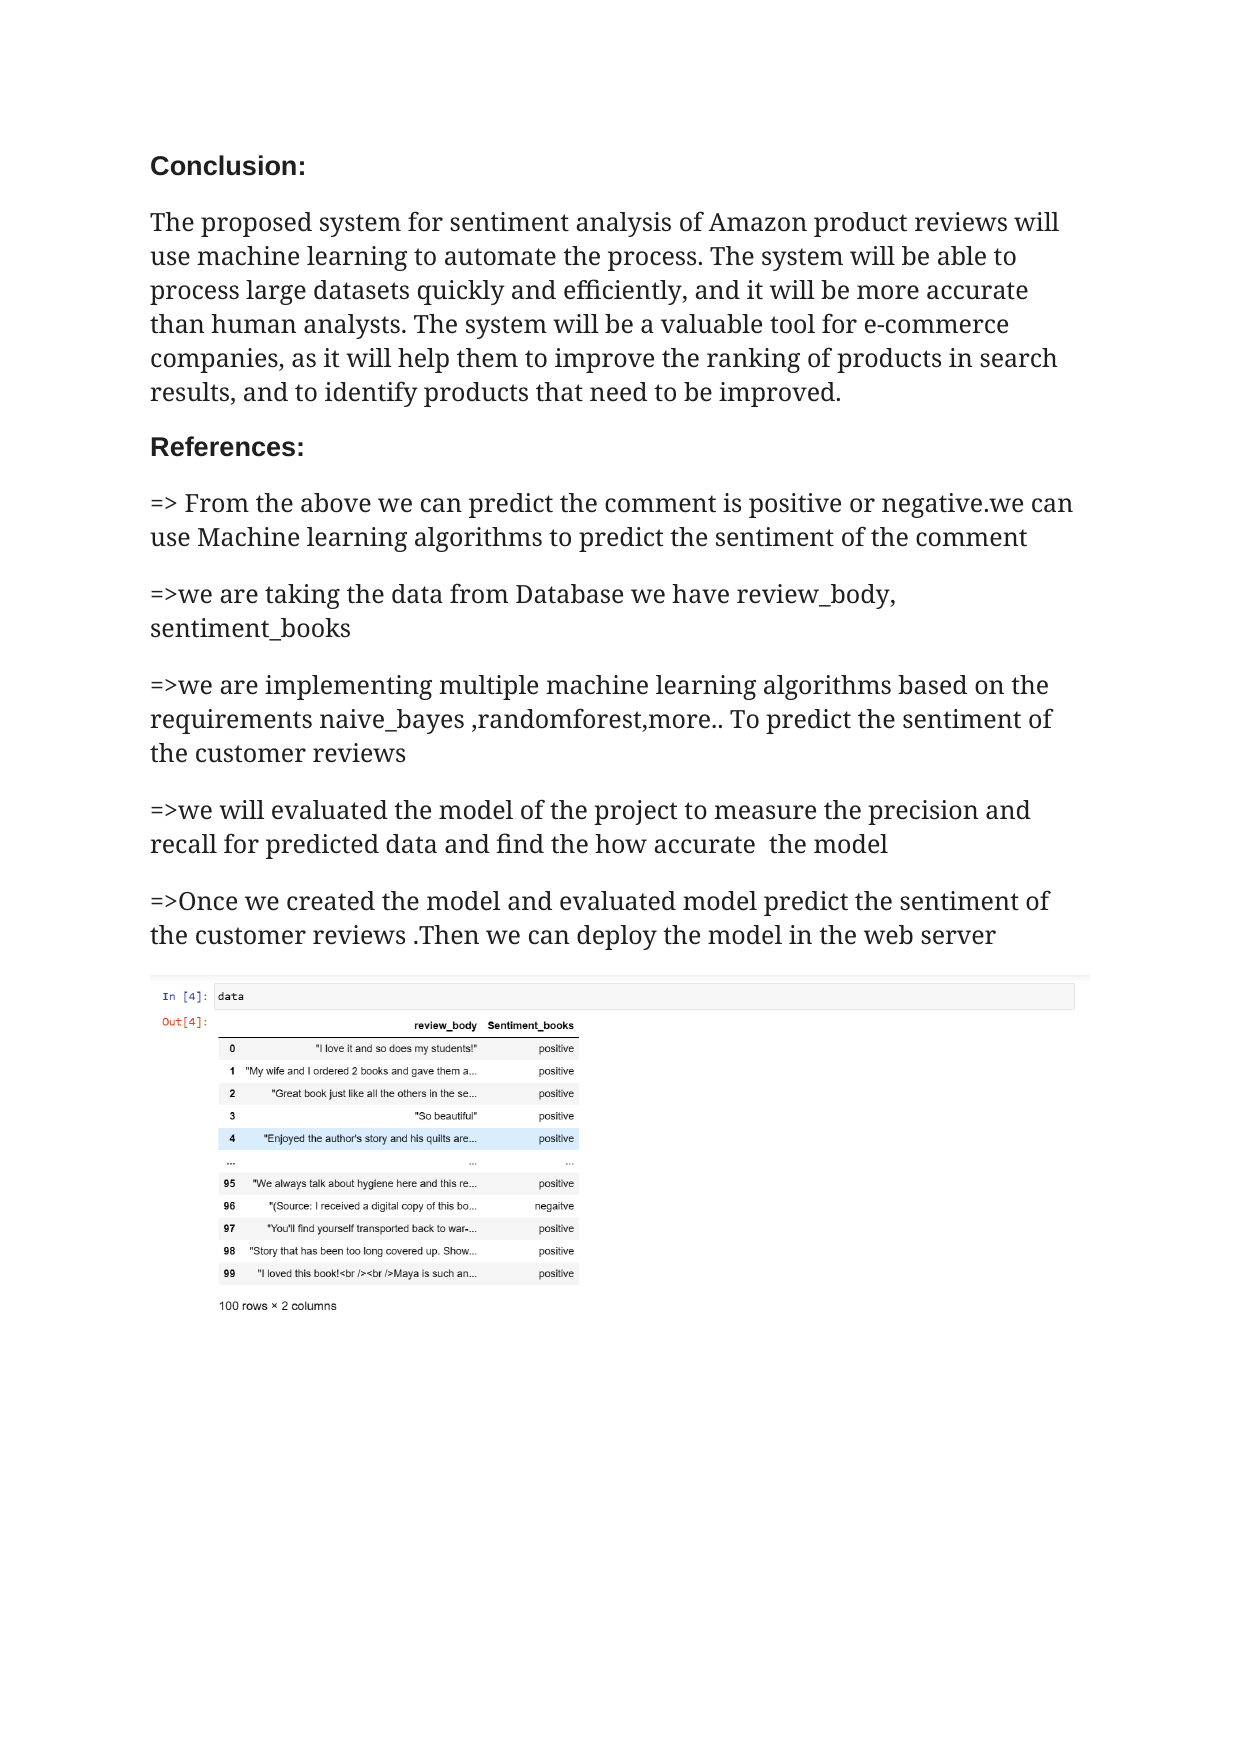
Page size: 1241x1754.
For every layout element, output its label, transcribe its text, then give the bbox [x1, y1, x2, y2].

text =>we are taking the data from Database we have review_body, sentiment_books [150, 577, 1090, 645]
text => From the above we can predict the comment is positive or negative.we can use Machine learning algorithms to predict the sentiment of the comment [150, 486, 1090, 554]
text =>we are implementing multiple machine learning algorithms based on the requirements naive_bayes ,randomforest,more.. To predict the sentiment of the customer reviews [150, 668, 1090, 770]
text =>Once we created the model and evaluated model predict the sentiment of the customer reviews .Then we can deploy the model in the web server [150, 884, 1090, 952]
text References: [150, 431, 1090, 463]
picture [150, 975, 1091, 1327]
text Conclusion: [150, 150, 1090, 181]
text The proposed system for sentiment analysis of Amazon product reviews will use machine learning to automate the process. The system will be able to process large datasets quickly and efficiently, and it will be more accurate than human analysts. The system will be a valuable tool for e-commerce companies, as it will help them to improve the ranking of products in search results, and to identify products that need to be improved. [150, 204, 1090, 408]
text =>we will evaluated the model of the project to measure the precision and recall for predicted data and find the how accurate the model [150, 793, 1090, 861]
